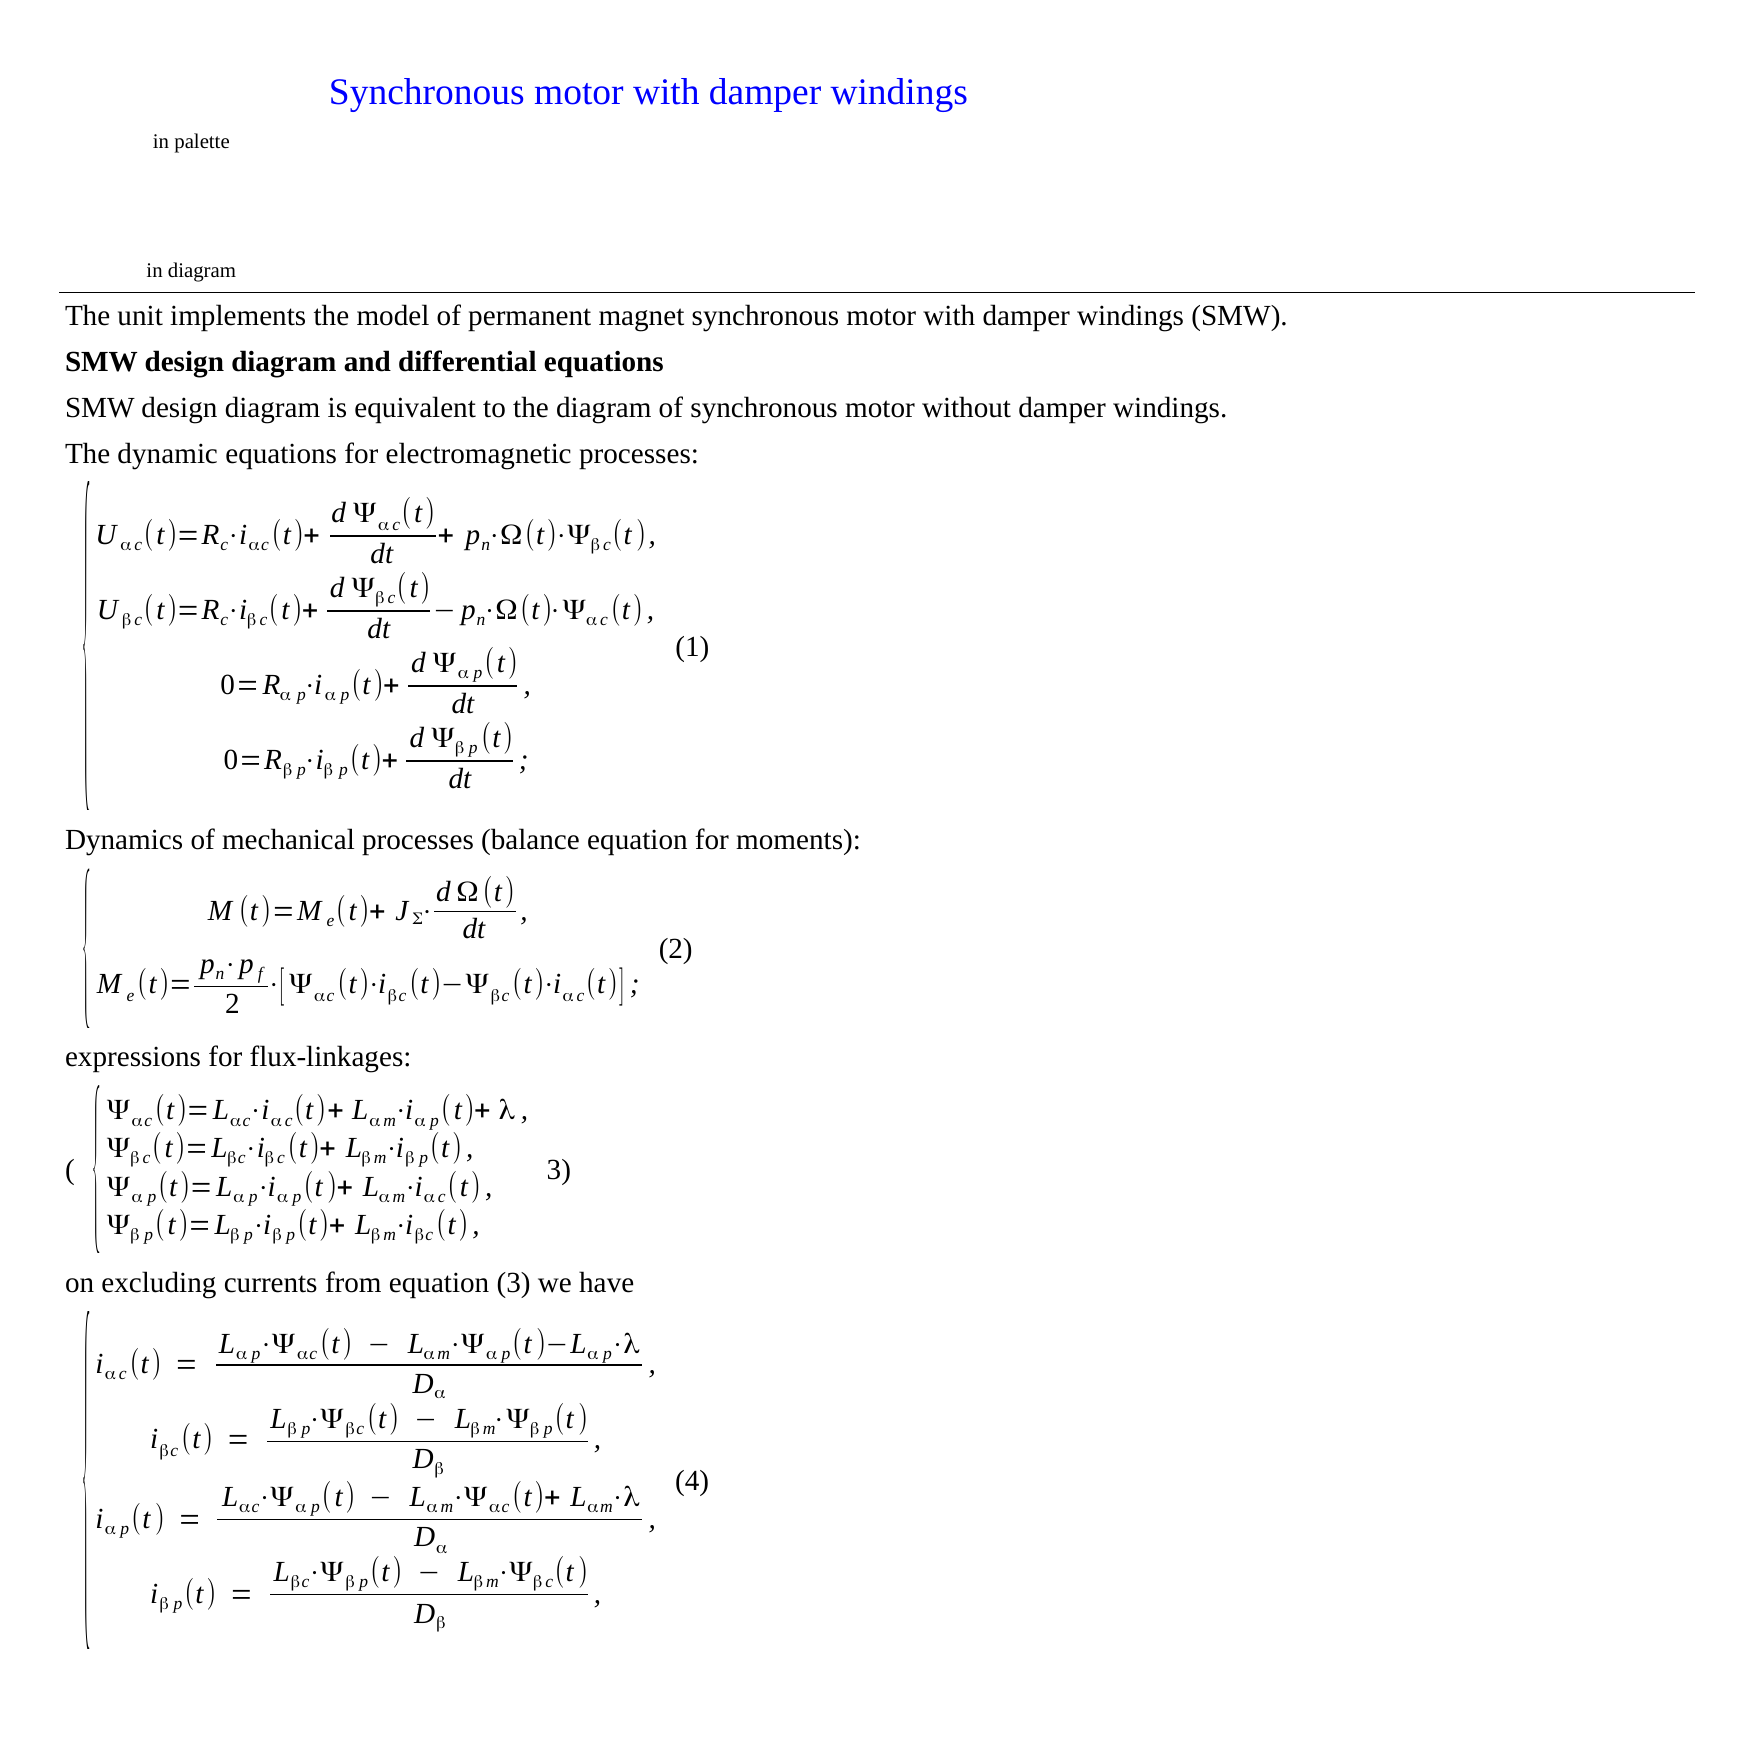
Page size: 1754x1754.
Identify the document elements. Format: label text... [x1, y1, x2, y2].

table_cell in diagram [59, 252, 323, 292]
table_cell [323, 164, 1695, 252]
table_header [59, 59, 323, 124]
table_cell [59, 164, 323, 252]
table_cell in palette [59, 124, 323, 164]
table_header Synchronous motor with damper windings [323, 59, 1695, 124]
table_cell [323, 124, 1695, 164]
table_cell [323, 252, 1695, 292]
table_cell The unit implements the model of permanent magnet synchronous motor with damper windings (SMW). SMW design diagram and differential equations SMW design diagram is equivalent to the diagram of synchronous motor without damper windings. The dynamic equations for electromagnetic processes: (1) Dynamics of mechanical processes (balance equation for moments): (2) expressions for flux-linkages: (3) on excluding currents from equation (3) we have (4) where As a result we can write the dynamic equations for electromagnet processes in problem space in the Cauchy form: (5) If inductances are expressed via main and leakage ones: then we have (6) (7) In accordance with equations (7) flux-linkages, angular rotor speed and rotor rotation angle are variables of SMW state. Stator winding voltages and exciting moment are input parameters. Input signals: 1) Stator winding voltagein a fixed system of coordinates, V. 2) Stator winding voltagein a fixed system of coordinates, V. 3)Exciting moment, N·m. Output signals: 1) Rotor angle, rad. 2) Rotation angular speed, rad/s. 3) Electromechanical moment on the rotor shaft, N·m. The following two signals can be additionally applied to the third output: a) Stator winding current, А. b) Stator winding current, А. Properties: Stator α-winding resistance, Ohm; Stator β-winding resistance, Ohm; Stator α-winding inductance, H; Stator β-winding inductance, H; Magnet flux from permanent magnet via stator windings I, Wb; Moment of inertia reduced to the rotor shaft , kg·m2; Rotor α-winding resistance, Ohm; Rotor β-winding resistance , Ohm; Rotor α-winding inductance , H; Rotor β-winding inductance , H; Mutual inductance of windings along axis α , H; Mutual inductance of windings along axis β , H; Number of poles, pcs. Number of power voltage phases, pcs. Initial angle of rotor rotation, rad. Initial rotor speed , rad/s Initial flux-linkage, V·s. Initial flux-linkage, V·s. Initial flux-linkage, V·s. Initial flux-linkage, V·s. Additional output. [59, 293, 1695, 1666]
